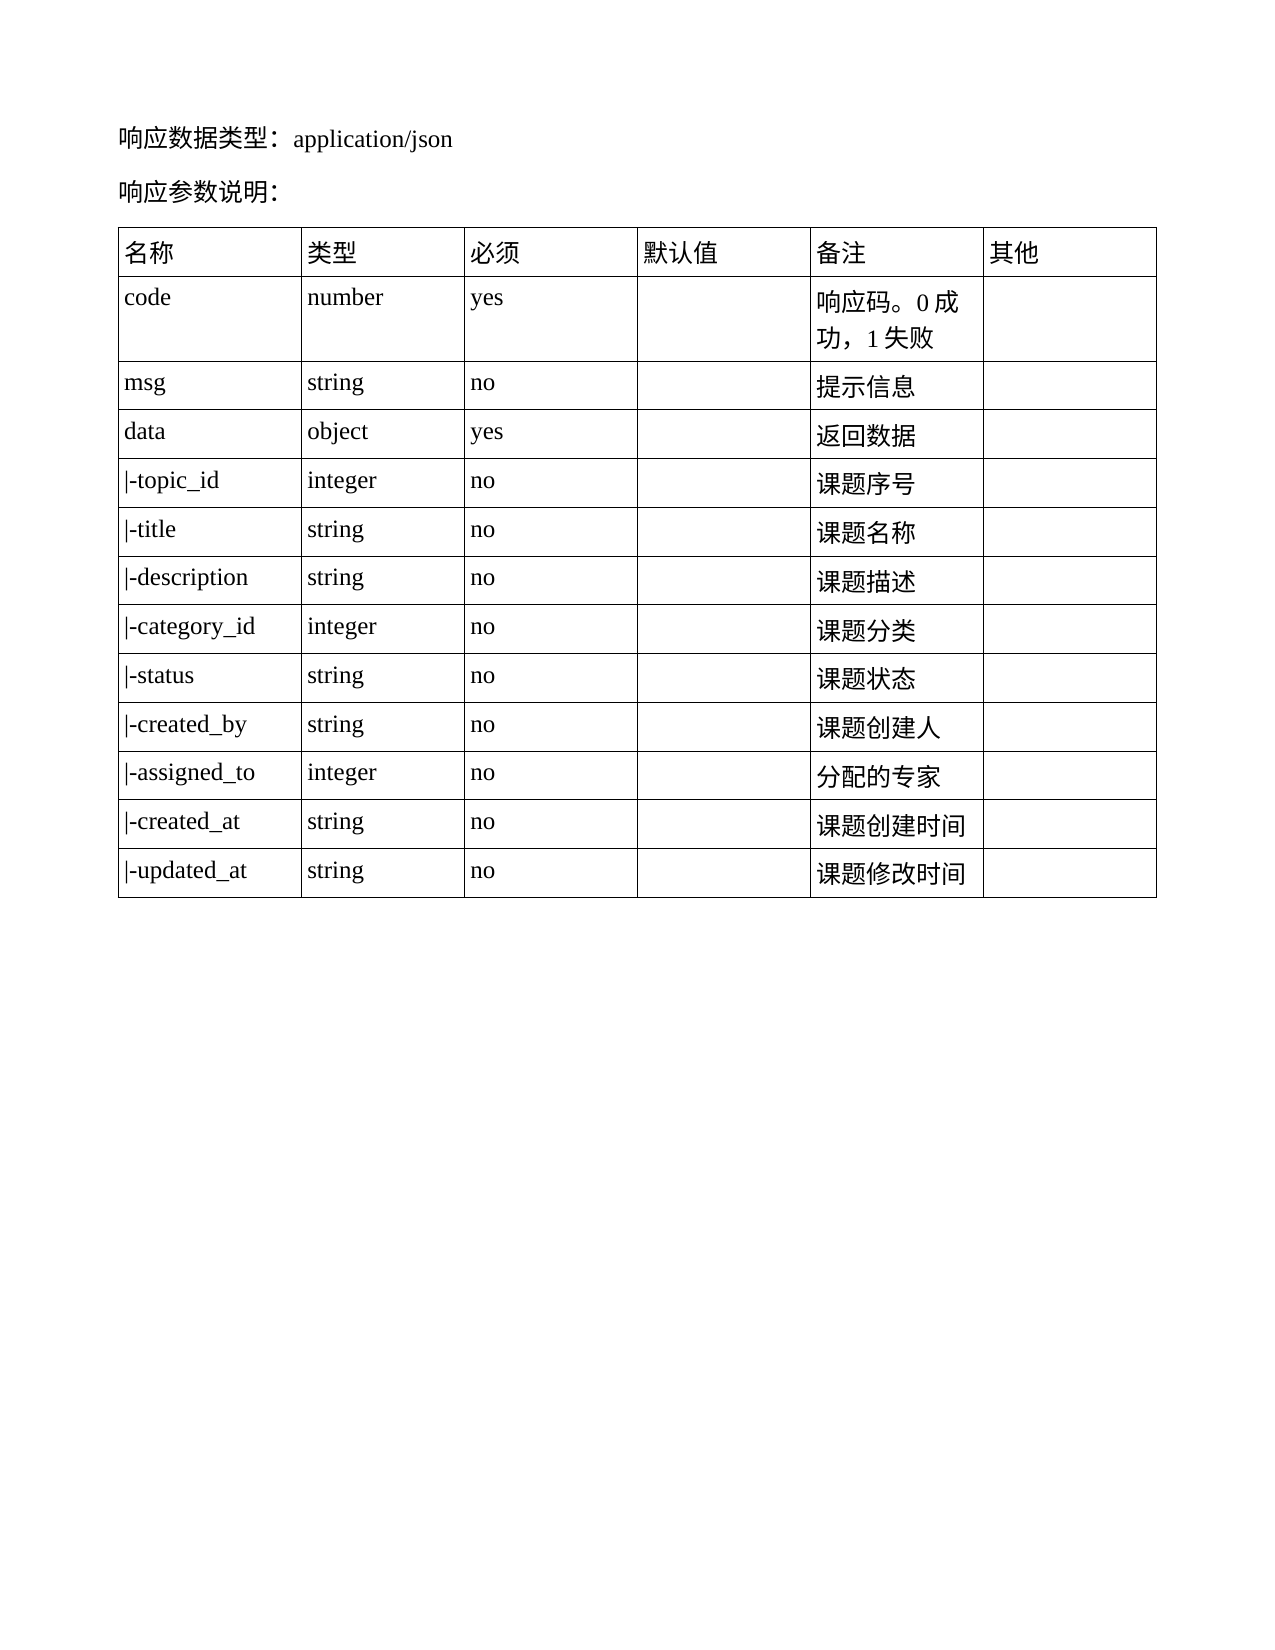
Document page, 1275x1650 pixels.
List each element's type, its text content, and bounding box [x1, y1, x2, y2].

table_cell [638, 557, 810, 604]
table_cell no [465, 703, 637, 751]
table_cell no [465, 849, 637, 897]
table_cell number [302, 277, 464, 361]
text 响应数据类型：application/json [118, 118, 1157, 154]
table_cell data [119, 410, 301, 458]
table_cell [638, 459, 810, 507]
table_cell 课题修改时间 [811, 849, 983, 897]
table_cell no [465, 800, 637, 848]
table_cell string [302, 703, 464, 751]
table_cell string [302, 800, 464, 848]
table_cell [984, 703, 1156, 751]
table_cell string [302, 849, 464, 897]
table_cell string [302, 508, 464, 556]
table_cell 课题序号 [811, 459, 983, 507]
table_header 名称 [119, 228, 301, 276]
table_cell |-status [119, 654, 301, 702]
table_cell no [465, 459, 637, 507]
table_cell integer [302, 752, 464, 799]
table_cell |-description [119, 557, 301, 604]
table_cell [638, 362, 810, 409]
table_cell |-title [119, 508, 301, 556]
table_cell [984, 605, 1156, 653]
table_cell [984, 654, 1156, 702]
table_header 备注 [811, 228, 983, 276]
table_cell [984, 752, 1156, 799]
table_cell no [465, 752, 637, 799]
table_header 默认值 [638, 228, 810, 276]
table_header 类型 [302, 228, 464, 276]
table_cell [638, 605, 810, 653]
table_cell |-updated_at [119, 849, 301, 897]
table_cell [638, 752, 810, 799]
table_cell [984, 362, 1156, 409]
table_cell 课题描述 [811, 557, 983, 604]
table_cell 课题名称 [811, 508, 983, 556]
table_cell |-assigned_to [119, 752, 301, 799]
table_cell integer [302, 459, 464, 507]
table_cell 课题创建人 [811, 703, 983, 751]
table_cell msg [119, 362, 301, 409]
table_cell 课题创建时间 [811, 800, 983, 848]
table_cell 课题状态 [811, 654, 983, 702]
table_cell |-created_at [119, 800, 301, 848]
table_cell no [465, 654, 637, 702]
table_cell |-created_by [119, 703, 301, 751]
table_cell [638, 277, 810, 361]
table_cell [984, 410, 1156, 458]
table_cell 提示信息 [811, 362, 983, 409]
table_cell |-topic_id [119, 459, 301, 507]
table_cell [984, 800, 1156, 848]
table_cell [984, 459, 1156, 507]
table_cell [984, 277, 1156, 361]
table_cell 分配的专家 [811, 752, 983, 799]
table_cell no [465, 362, 637, 409]
table_cell no [465, 557, 637, 604]
table_cell 响应码。0成功，1失败 [811, 277, 983, 361]
table_cell [638, 703, 810, 751]
table_cell yes [465, 277, 637, 361]
table_cell 课题分类 [811, 605, 983, 653]
table_cell [638, 800, 810, 848]
table_cell string [302, 557, 464, 604]
table_cell yes [465, 410, 637, 458]
table_cell [638, 410, 810, 458]
table_cell code [119, 277, 301, 361]
table_cell |-category_id [119, 605, 301, 653]
table_cell [984, 557, 1156, 604]
table_header 其他 [984, 228, 1156, 276]
table_cell [984, 849, 1156, 897]
table_cell [984, 508, 1156, 556]
table_cell [638, 654, 810, 702]
table_cell no [465, 508, 637, 556]
table_cell no [465, 605, 637, 653]
table_cell 返回数据 [811, 410, 983, 458]
table_cell string [302, 362, 464, 409]
table_cell [638, 849, 810, 897]
table_cell integer [302, 605, 464, 653]
text 响应参数说明： [118, 172, 1157, 209]
table_header 必须 [465, 228, 637, 276]
table_cell object [302, 410, 464, 458]
table_cell [638, 508, 810, 556]
table_cell string [302, 654, 464, 702]
